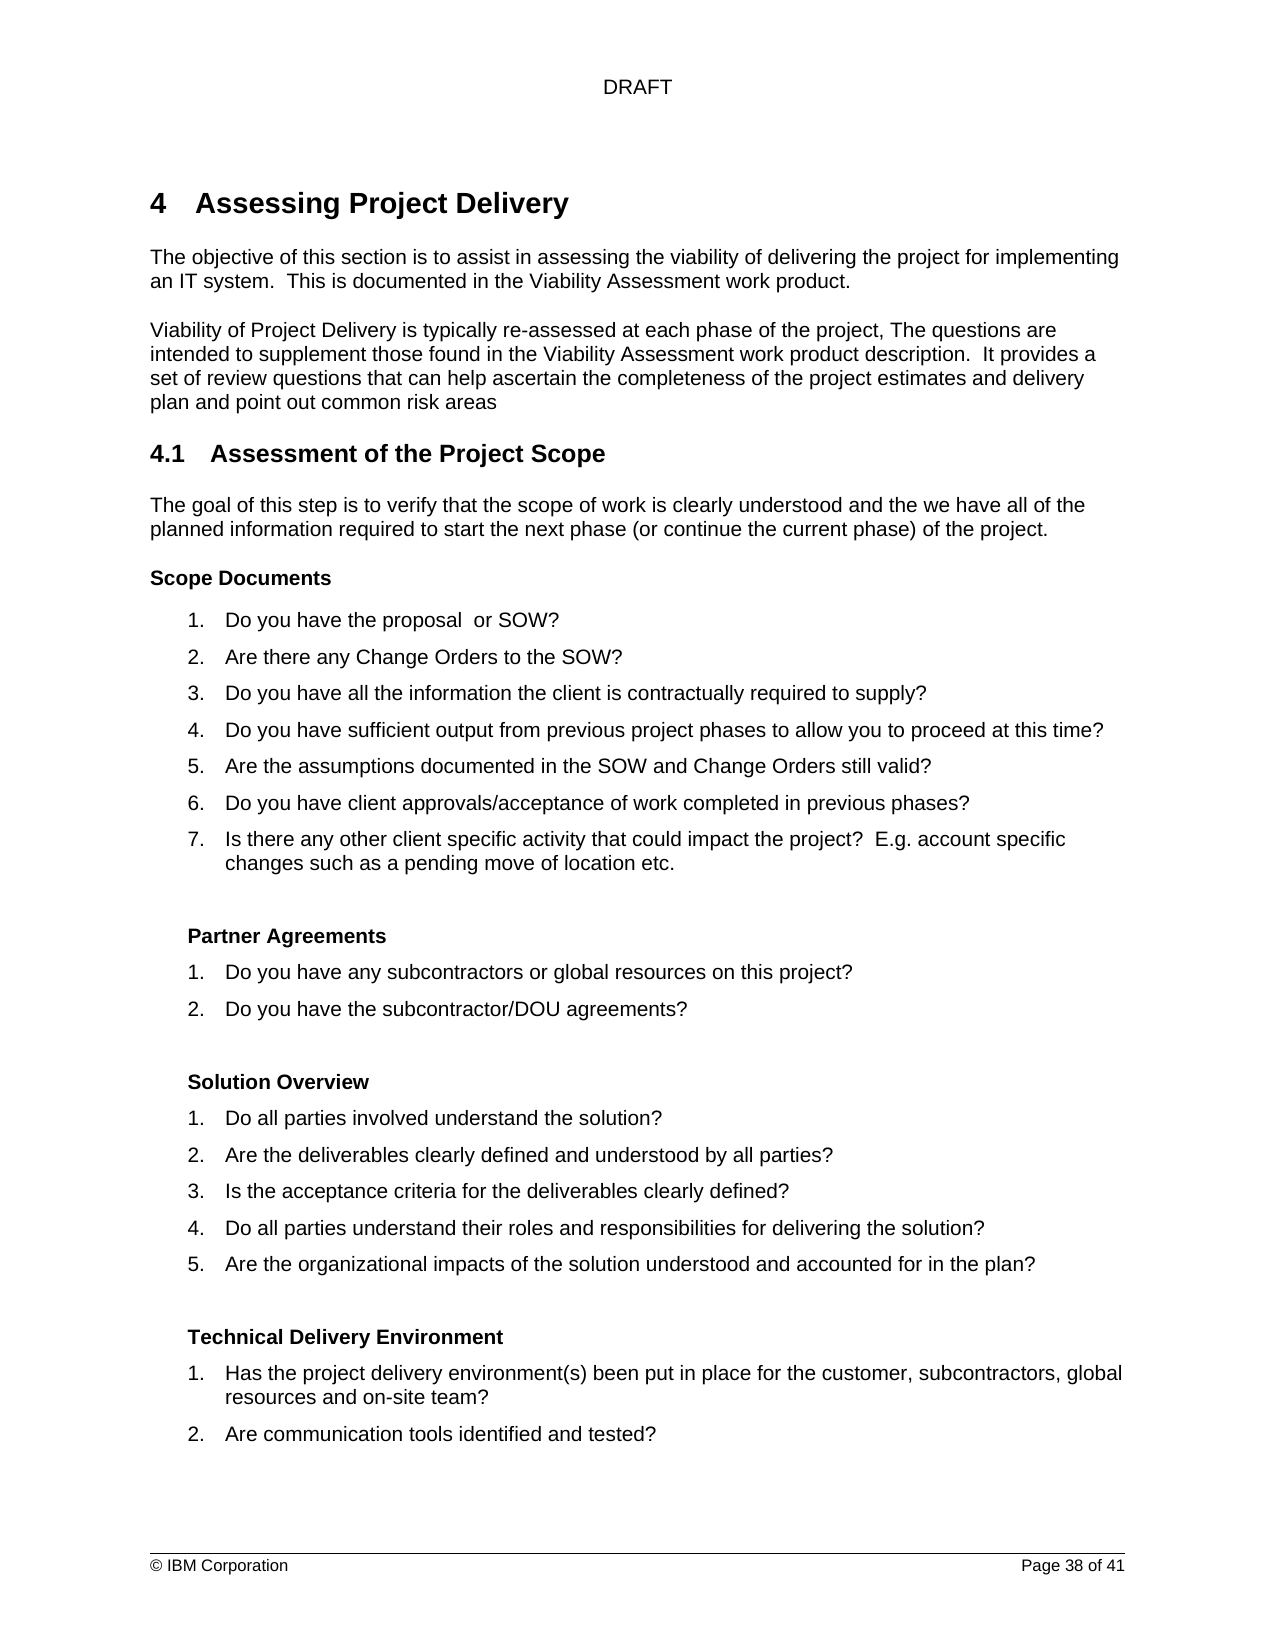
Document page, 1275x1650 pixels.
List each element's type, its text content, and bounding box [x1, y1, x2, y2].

subtitle Assessment of the Project Scope [150, 439, 1125, 467]
list Are the deliverables clearly defined and understood by all parties? [187, 1142, 1125, 1166]
text The goal of this step is to verify that the scope of work is clearly understood and the we have all of the planned information required to start the next phase (or continue the current phase) of the project. [150, 492, 1125, 540]
list Do all parties understand their roles and responsibilities for delivering the solution? [187, 1215, 1125, 1239]
list Are the organizational impacts of the solution understood and accounted for in the plan? [187, 1252, 1125, 1276]
text The objective of this section is to assist in assessing the viability of delivering the project for implementing an IT system. This is documented in the Viability Assessment work product. [150, 245, 1125, 293]
list Do you have the proposal or SOW? [187, 608, 1125, 632]
list Do you have all the information the client is contractually required to supply? [187, 681, 1125, 705]
list Do you have the subcontractor/DOU agreements? [187, 997, 1125, 1021]
list Do you have any subcontractors or global resources on this project? [187, 960, 1125, 984]
list Are there any Change Orders to the SOW? [187, 644, 1125, 668]
list Do you have client approvals/acceptance of work completed in previous phases? [187, 790, 1125, 814]
list Do you have sufficient output from previous project phases to allow you to proceed at this time? [187, 717, 1125, 741]
list Technical Delivery Environment [150, 1325, 1125, 1349]
text Scope Documents [150, 565, 1125, 589]
list Partner Agreements [150, 924, 1125, 948]
list Are the assumptions documented in the SOW and Change Orders still valid? [187, 754, 1125, 778]
subtitle Assessing Project Delivery [150, 186, 1125, 220]
list Has the project delivery environment(s) been put in place for the customer, subcontractors, global resources and on-site team? [187, 1361, 1125, 1409]
list Is the acceptance criteria for the deliverables clearly defined? [187, 1179, 1125, 1203]
list Is there any other client specific activity that could impact the project? E.g. account specific changes such as a pending move of location etc. [187, 827, 1125, 875]
text Viability of Project Delivery is typically re-assessed at each phase of the project, The questions are intended to supplement those found in the Viability Assessment work product description. It provides a set of review questions that can help ascertain the completeness of the project estimates and delivery plan and point out common risk areas [150, 318, 1125, 414]
list Are communication tools identified and tested? [187, 1422, 1125, 1446]
list Solution Overview [150, 1069, 1125, 1093]
list Do all parties involved understand the solution? [187, 1106, 1125, 1130]
